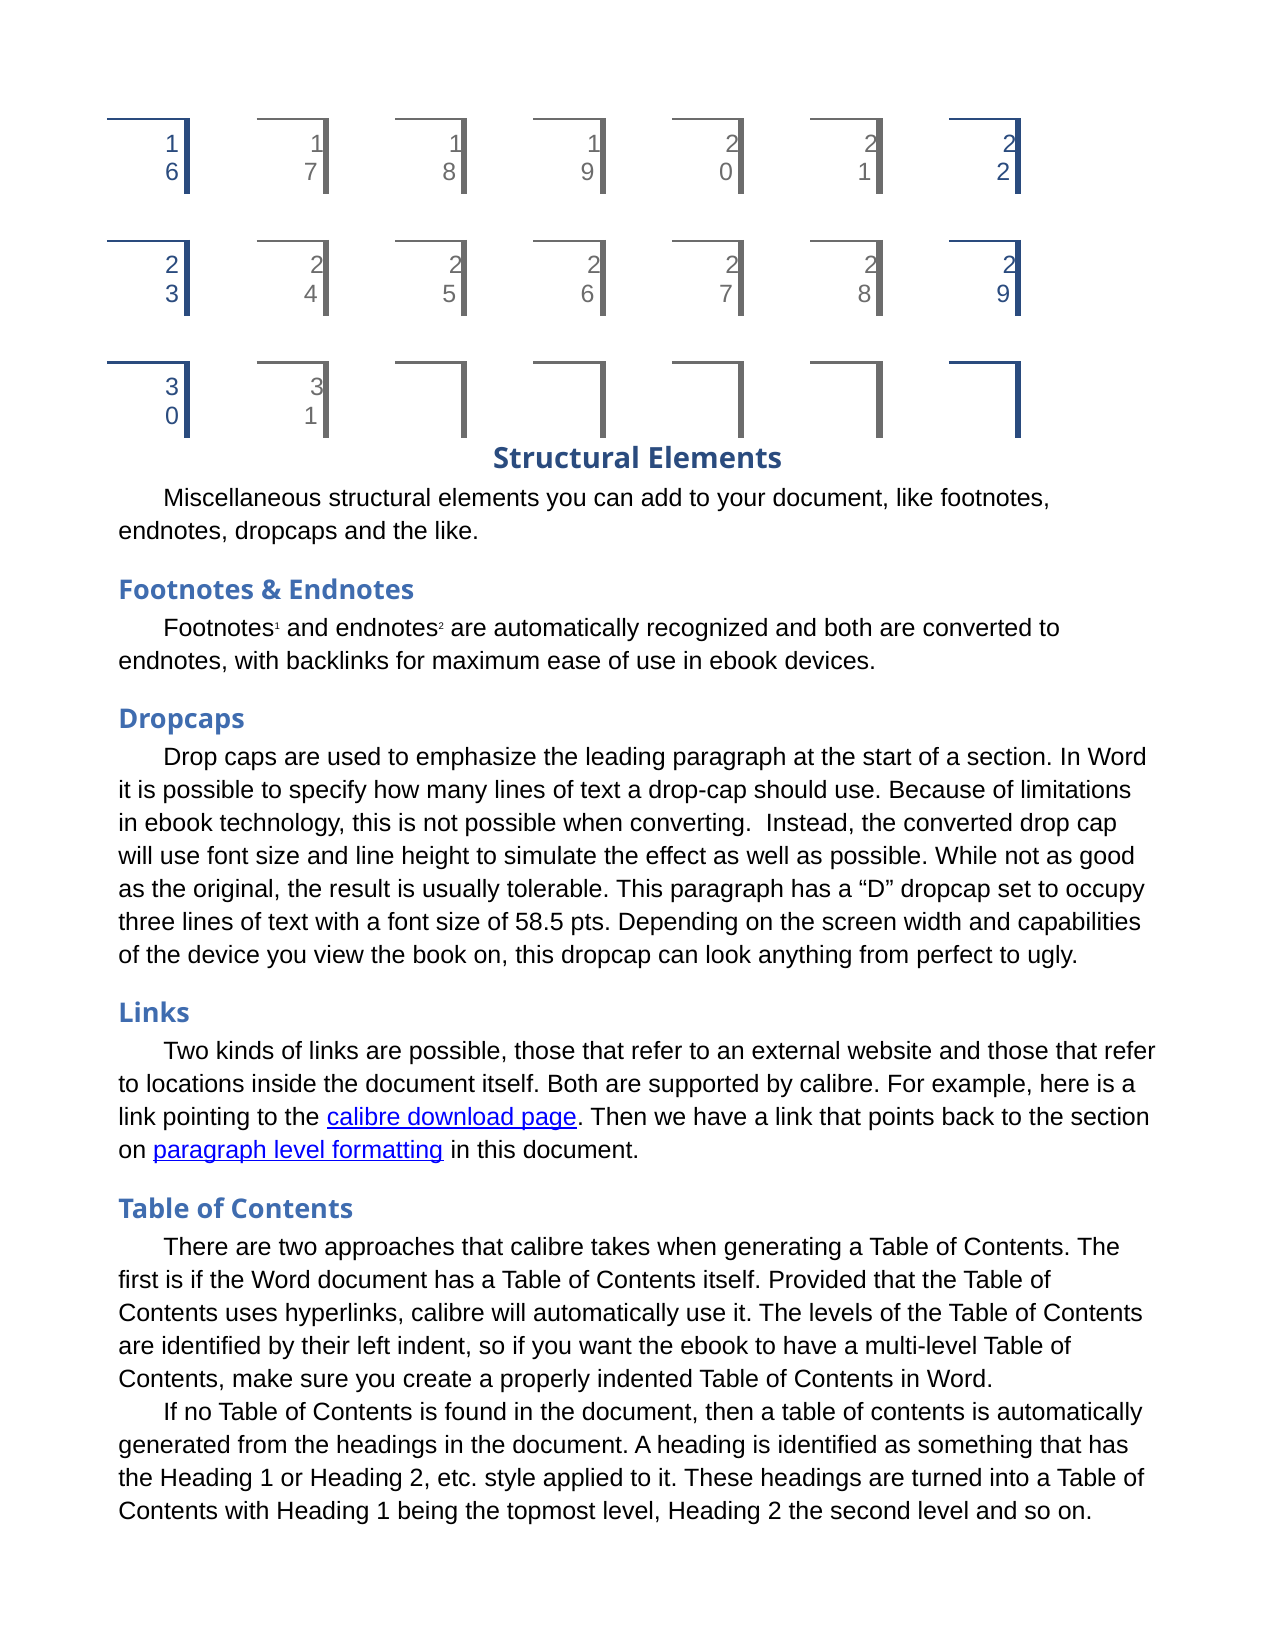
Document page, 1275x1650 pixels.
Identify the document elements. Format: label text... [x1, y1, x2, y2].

table_cell [533, 316, 603, 361]
table_cell [810, 364, 876, 438]
table_cell [257, 194, 326, 240]
table_cell [603, 194, 672, 240]
text Drop caps are used to emphasize the leading paragraph at the start of a section. In Word it is possible to specify how many lines of text a drop-cap should use. Because of limitations in ebook technology, this is not possible when converting. Instead, the converted drop cap will use font size and line height to simulate the effect as well as possible. While not as good as the original, the result is usually tolerable. This paragraph has a “D” dropcap set to occupy three lines of text with a font size of 58.5 pts. Depending on the screen width and capabilities of the device you view the book on, this dropcap can look anything from perfect to ugly. [118, 742, 1157, 969]
text If no Table of Contents is found in the document, then a table of contents is automatically generated from the headings in the document. A heading is identified as something that has the Heading 1 or Heading 2, etc. style applied to it. These headings are turned into a Table of Contents with Heading 1 being the topmost level, Heading 2 the second level and so on. [118, 1397, 1157, 1524]
table_cell [883, 361, 949, 438]
table_cell [883, 118, 949, 194]
text Table of Contents [118, 1189, 1157, 1226]
table_cell [880, 316, 949, 361]
text There are two approaches that calibre takes when generating a Table of Contents. The first is if the Word document has a Table of Contents itself. Provided that the Table of Contents uses hyperlinks, calibre will automatically use it. The levels of the Table of Contents are identified by their left indent, so if you want the ebook to have a multi-level Table of Contents, make sure you create a properly indented Table of Contents in Word. [118, 1232, 1157, 1392]
table_cell [606, 118, 672, 194]
table_cell [744, 240, 810, 316]
table_cell [533, 194, 603, 240]
text Footnotes & Endnotes [118, 570, 1157, 607]
table_cell [949, 194, 1018, 240]
table_cell [329, 240, 395, 316]
table_cell 30 [107, 364, 184, 438]
table_cell 26 [533, 242, 600, 316]
table_cell 22 [949, 120, 1015, 194]
table_cell 21 [810, 120, 876, 194]
table_cell [672, 316, 741, 361]
table_cell [741, 194, 810, 240]
table_cell [603, 316, 672, 361]
table_cell [606, 240, 672, 316]
table_cell [744, 361, 810, 438]
table_cell 23 [107, 242, 184, 316]
table_cell [744, 118, 810, 194]
table_cell [467, 240, 533, 316]
table_cell [190, 118, 257, 194]
table_cell [107, 316, 187, 361]
table_cell [395, 364, 461, 438]
table_cell [949, 364, 1015, 438]
table_cell 28 [810, 242, 876, 316]
table_cell [467, 361, 533, 438]
text Two kinds of links are possible, those that refer to an external website and those that refer to locations inside the document itself. Both are supported by calibre. For example, here is a link pointing to the calibre download page. Then we have a link that points back to the section on paragraph level formatting in this document. [118, 1036, 1157, 1164]
table_cell 25 [395, 242, 461, 316]
table_cell [883, 240, 949, 316]
table_cell [810, 316, 879, 361]
table_cell [606, 361, 672, 438]
table_cell [464, 316, 533, 361]
table_cell [190, 361, 257, 438]
table_cell 18 [395, 120, 461, 194]
table_cell [329, 361, 395, 438]
table_cell [741, 316, 810, 361]
table_cell 31 [257, 364, 323, 438]
table_cell [187, 194, 257, 240]
table_cell 16 [107, 120, 184, 194]
table_cell [949, 316, 1018, 361]
table_cell [190, 240, 257, 316]
table_cell 29 [949, 242, 1015, 316]
table_cell 17 [257, 120, 323, 194]
table_cell [672, 194, 741, 240]
text Structural Elements [118, 438, 1157, 477]
text Dropcaps [118, 699, 1157, 736]
table_cell [467, 118, 533, 194]
table_cell [326, 194, 395, 240]
text Links [118, 994, 1157, 1031]
table_cell 20 [672, 120, 738, 194]
table_cell [257, 316, 326, 361]
table_cell [672, 364, 738, 438]
table_cell [107, 194, 187, 240]
table_cell [326, 316, 395, 361]
table_cell [880, 194, 949, 240]
table_cell [810, 194, 879, 240]
table_cell [329, 118, 395, 194]
table_cell [533, 364, 600, 438]
table_cell [395, 316, 464, 361]
table_cell 19 [533, 120, 600, 194]
table_cell [464, 194, 533, 240]
table_cell 27 [672, 242, 738, 316]
table_cell [395, 194, 464, 240]
text Footnotes1 and endnotes2 are automatically recognized and both are converted to endnotes, with backlinks for maximum ease of use in ebook devices. [118, 613, 1157, 674]
table_cell [187, 316, 257, 361]
text Miscellaneous structural elements you can add to your document, like footnotes, endnotes, dropcaps and the like. [118, 483, 1157, 545]
table_cell 24 [257, 242, 323, 316]
